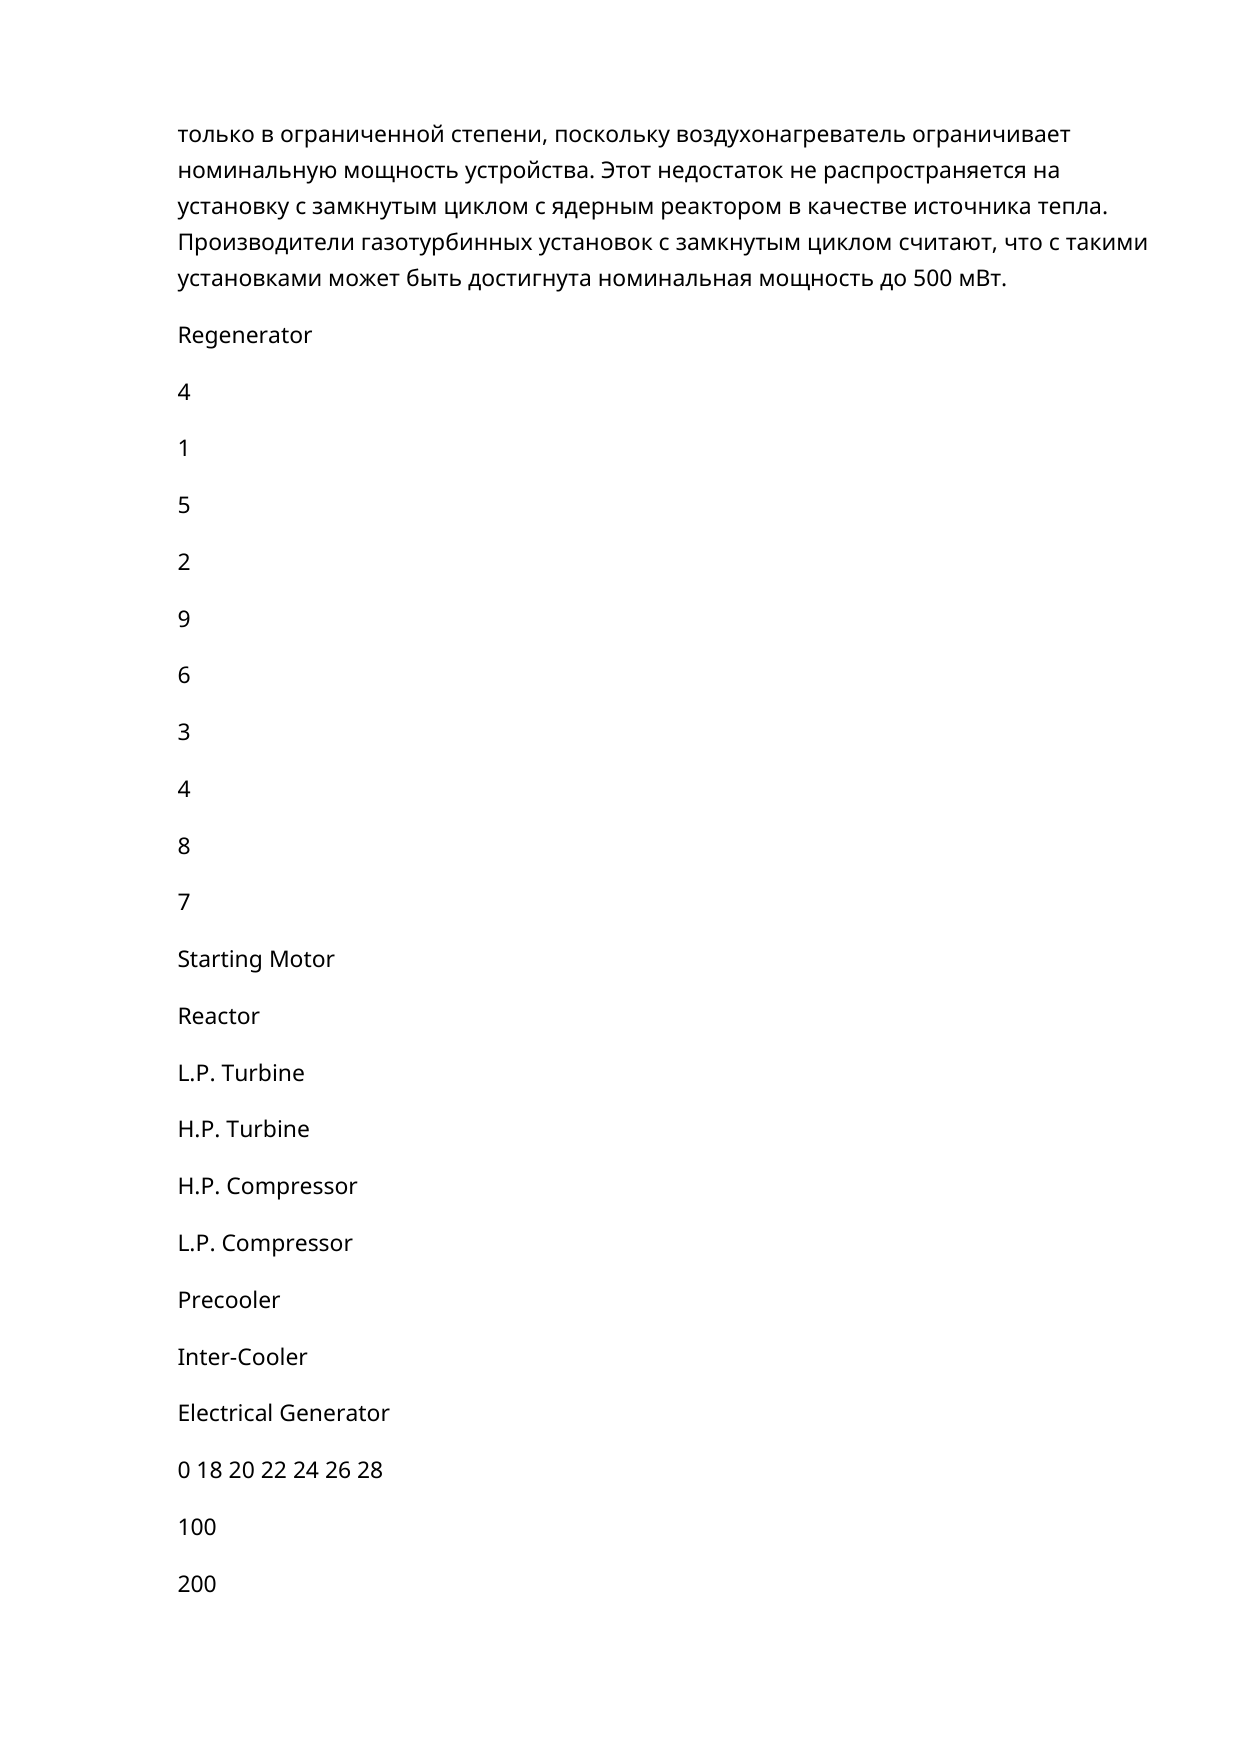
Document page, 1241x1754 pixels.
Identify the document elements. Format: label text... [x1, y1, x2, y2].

text L.P. Compressor [177, 1227, 1152, 1258]
text 4 [177, 773, 1152, 804]
text Inter-Cooler [177, 1341, 1152, 1372]
text 5 [177, 489, 1152, 520]
text 200 [177, 1568, 1152, 1599]
text H.P. Compressor [177, 1170, 1152, 1201]
text 6 [177, 659, 1152, 691]
text Starting Motor [177, 943, 1152, 974]
text 0 18 20 22 24 26 28 [177, 1454, 1152, 1485]
text 1 [177, 432, 1152, 463]
text 9 [177, 602, 1152, 634]
text 2 [177, 546, 1152, 577]
text 4 [177, 375, 1152, 407]
text Reactor [177, 1000, 1152, 1031]
text 3 [177, 716, 1152, 747]
text Precooler [177, 1284, 1152, 1315]
text H.P. Turbine [177, 1113, 1152, 1145]
text L.P. Turbine [177, 1057, 1152, 1088]
text 8 [177, 829, 1152, 861]
text Electrical Generator [177, 1397, 1152, 1428]
text 7 [177, 886, 1152, 918]
text 100 [177, 1511, 1152, 1542]
text только в ограниченной степени, поскольку воздухонагреватель ограничивает номинальную мощность устройства. Этот недостаток не распространяется на установку с замкнутым циклом с ядерным реактором в качестве источника тепла. Производители газотурбинных установок с замкнутым циклом считают, что с такими установками может быть достигнута номинальная мощность до 500 мВт. [177, 118, 1152, 293]
text Regenerator [177, 319, 1152, 350]
